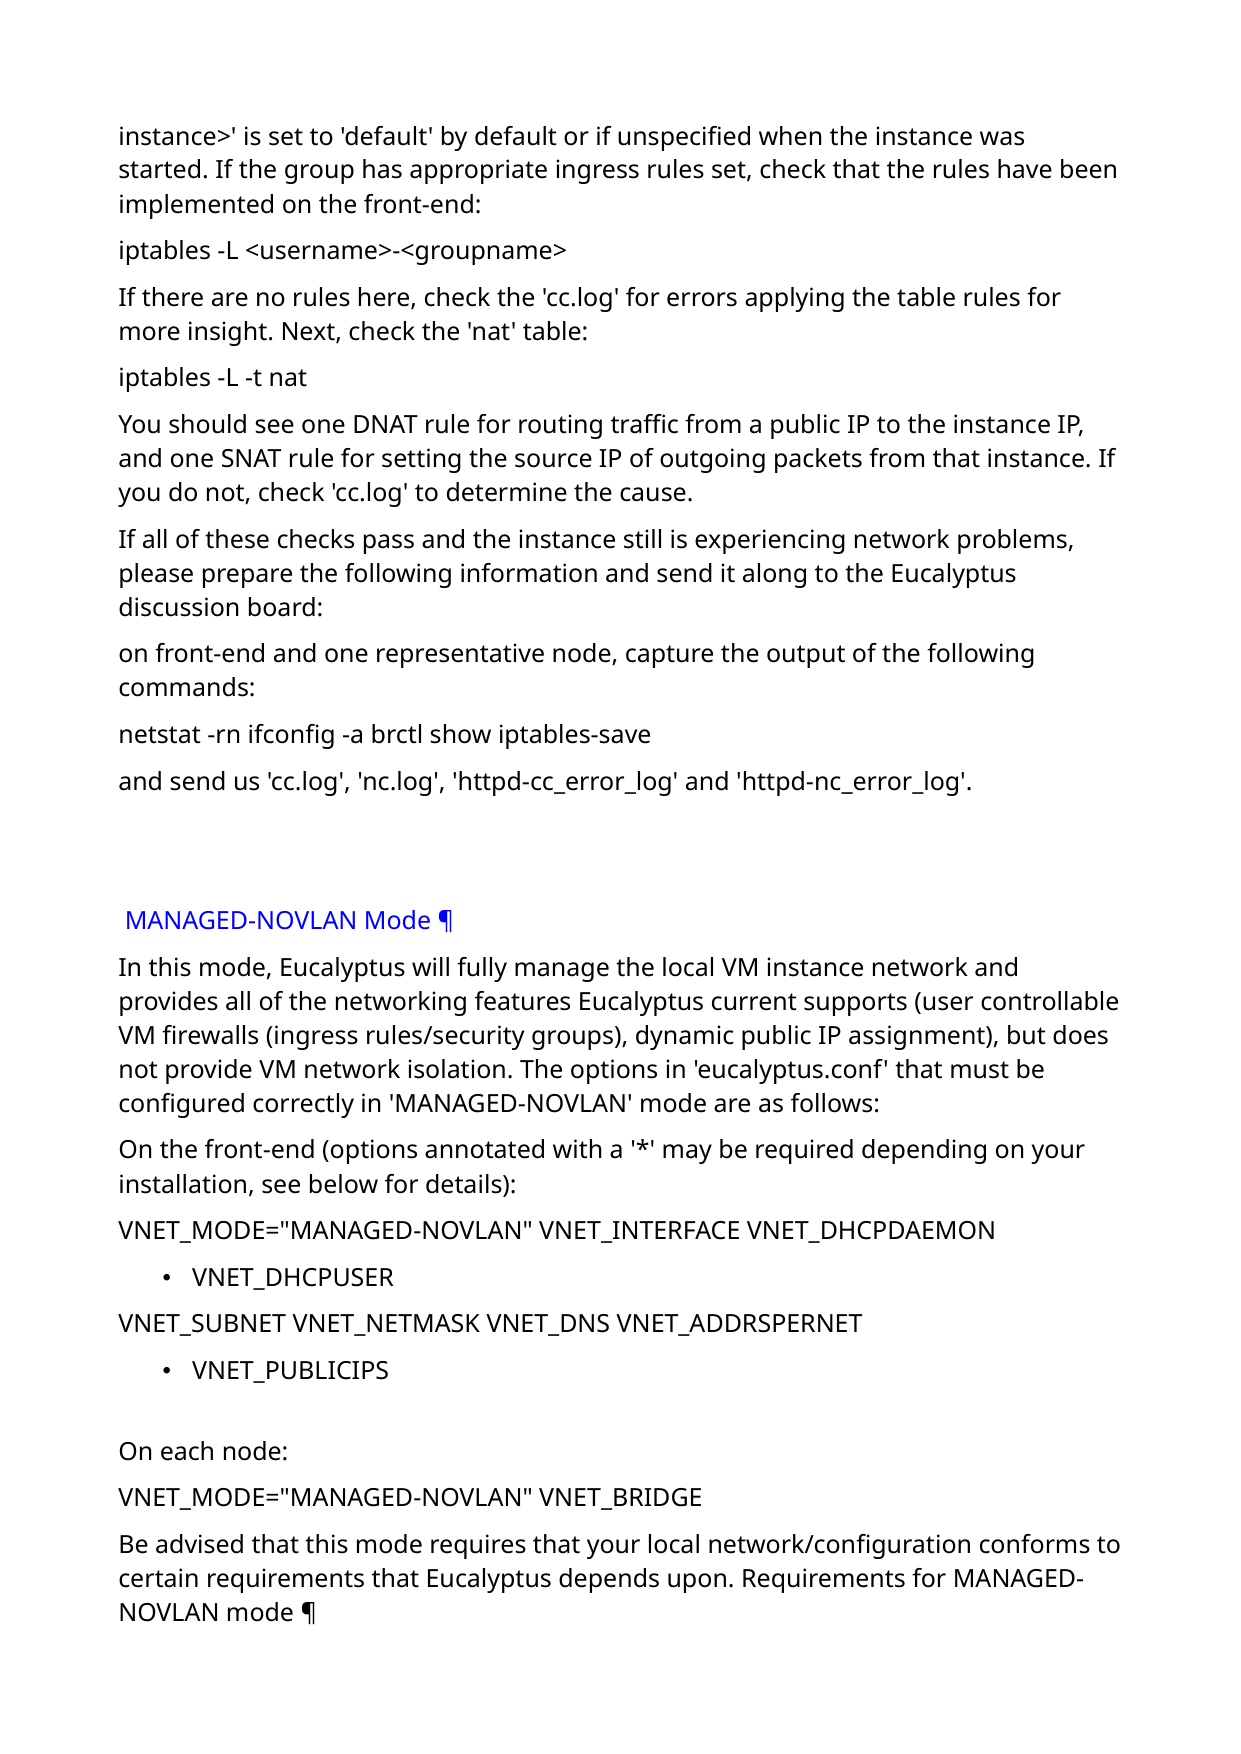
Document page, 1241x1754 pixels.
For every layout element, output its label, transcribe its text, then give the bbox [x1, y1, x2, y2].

text You should see one DNAT rule for routing traffic from a public IP to the instance IP, and one SNAT rule for setting the source IP of outgoing packets from that instance. If you do not, check 'cc.log' to determine the cause. [118, 407, 1122, 509]
text If all of these checks pass and the instance still is experiencing network problems, please prepare the following information and send it along to the Eucalyptus discussion board: [118, 521, 1122, 623]
text In this mode, Eucalyptus will fully manage the local VM instance network and provides all of the networking features Eucalyptus current supports (user controllable VM firewalls (ingress rules/security groups), dynamic public IP assignment), but does not provide VM network isolation. The options in 'eucalyptus.conf' that must be configured correctly in 'MANAGED-NOVLAN' mode are as follows: [118, 949, 1122, 1120]
text On the front-end (options annotated with a '*' may be required depending on your installation, see below for details): [118, 1132, 1122, 1200]
text VNET_MODE="MANAGED-NOVLAN" VNET_INTERFACE VNET_DHCPDAEMON [118, 1213, 1122, 1247]
text VNET_SUBNET VNET_NETMASK VNET_DNS VNET_ADDRSPERNET [118, 1306, 1122, 1340]
text Be advised that this mode requires that your local network/configuration conforms to certain requirements that Eucalyptus depends upon. Requirements for MANAGED-NOVLAN mode ¶ [118, 1526, 1122, 1628]
list VNET_PUBLICIPS [162, 1352, 1122, 1387]
text On each node: [118, 1399, 1122, 1467]
list VNET_DHCPUSER [162, 1259, 1122, 1293]
text iptables -L -t nat [118, 360, 1122, 394]
text instance>' is set to 'default' by default or if unspecified when the instance was started. If the group has appropriate ingress rules set, check that the rules have been implemented on the front-end: [118, 118, 1122, 220]
text MANAGED-NOVLAN Mode ¶ [118, 903, 1122, 937]
text iptables -L <username>-<groupname> [118, 233, 1122, 267]
text and send us 'cc.log', 'nc.log', 'httpd-cc_error_log' and 'httpd-nc_error_log'. [118, 763, 1122, 797]
text VNET_MODE="MANAGED-NOVLAN" VNET_BRIDGE [118, 1480, 1122, 1514]
text If there are no rules here, check the 'cc.log' for errors applying the table rules for more insight. Next, check the 'nat' table: [118, 279, 1122, 347]
text netstat -rn ifconfig -a brctl show iptables-save [118, 717, 1122, 751]
text on front-end and one representative node, capture the output of the following commands: [118, 636, 1122, 704]
